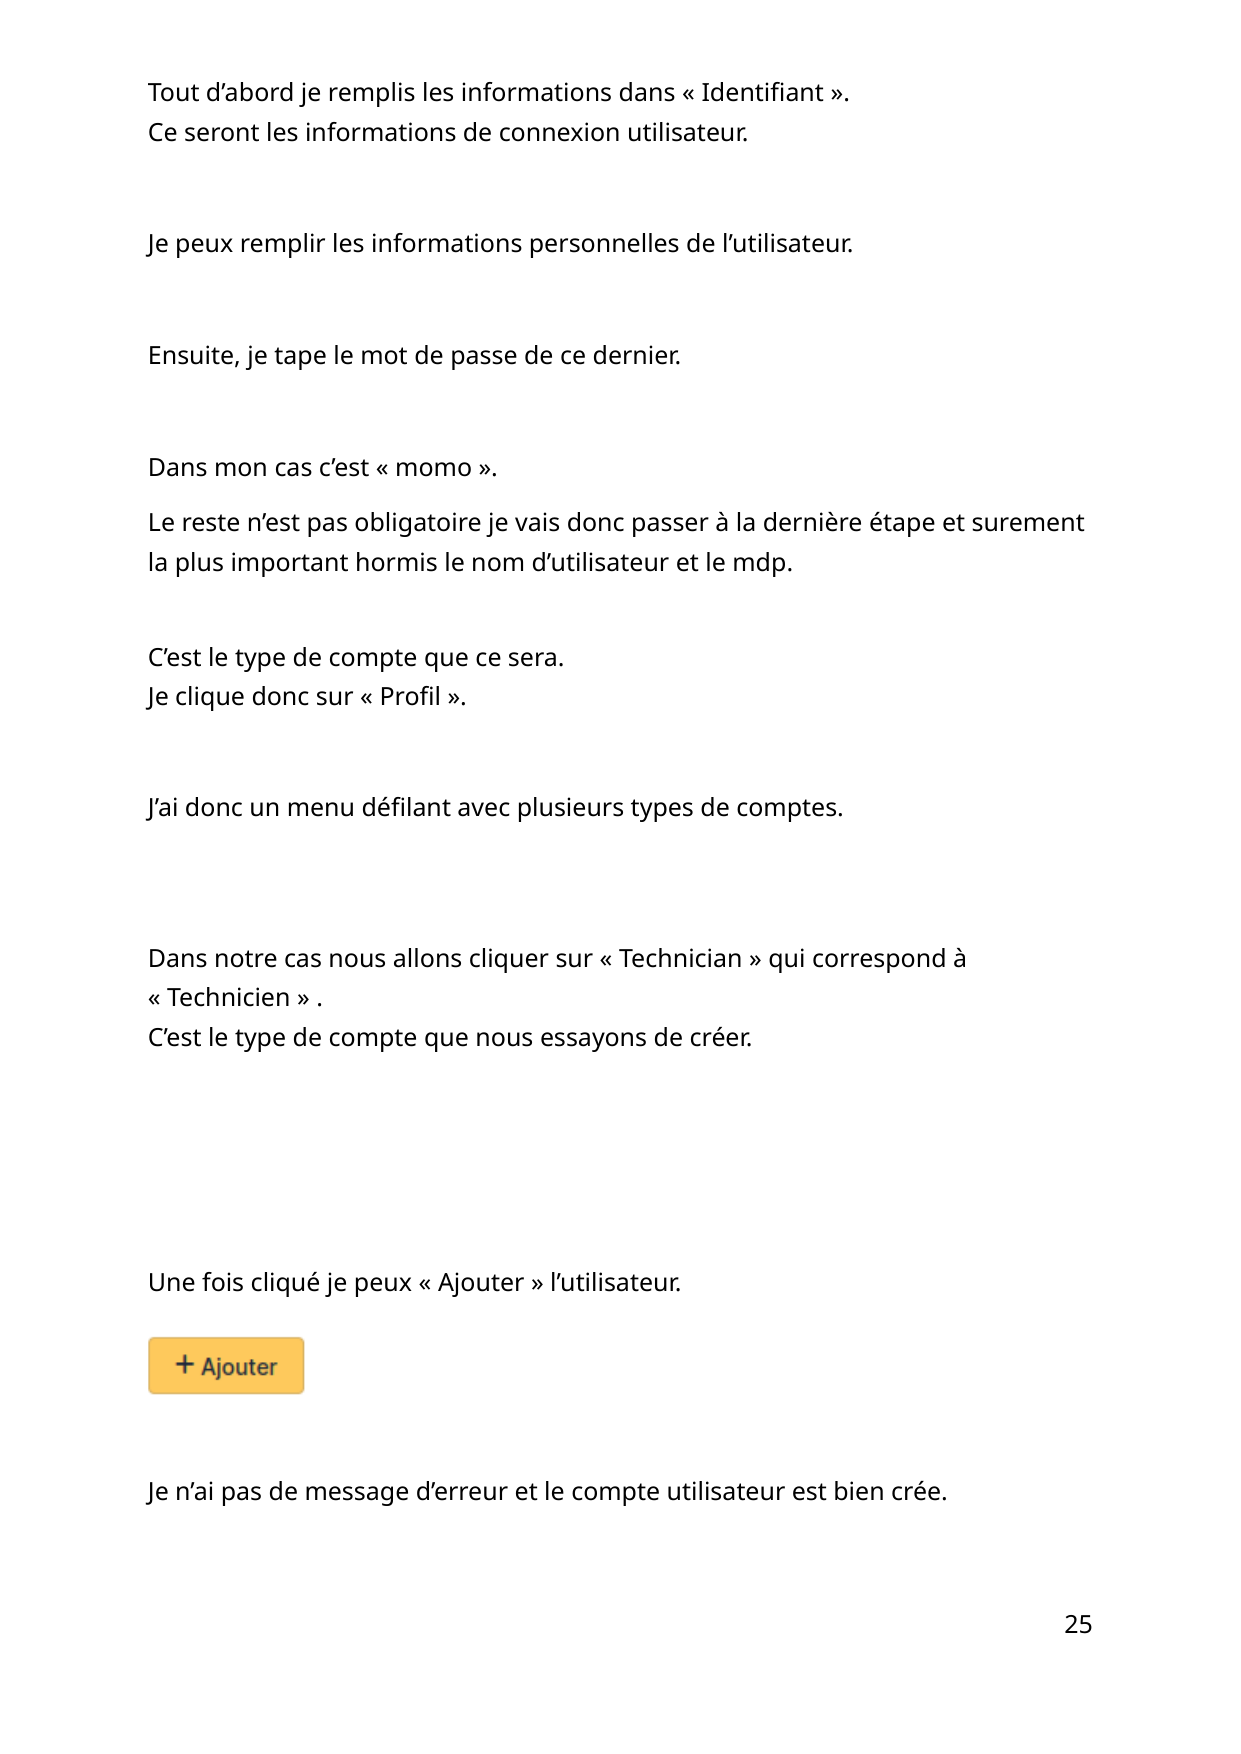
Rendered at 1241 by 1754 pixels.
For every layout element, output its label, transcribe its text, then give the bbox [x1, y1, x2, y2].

text Le reste n’est pas obligatoire je vais donc passer à la dernière étape et surement la plus important hormis le nom d’utilisateur et le mdp. [148, 505, 1093, 617]
text Je n’ai pas de message d’erreur et le compte utilisateur est bien crée. [148, 1473, 1093, 1547]
text Une fois cliqué je peux « Ajouter » l’utilisateur. [148, 1265, 1093, 1299]
text Tout d’abord je remplis les informations dans « Identifiant ». Ce seront les informations de connexion utilisateur. [148, 75, 1093, 148]
text Dans notre cas nous allons cliquer sur « Technician » qui correspond à « Technicien » . C’est le type de compte que nous essayons de créer. [148, 941, 1093, 1132]
text J’ai donc un menu défilant avec plusieurs types de comptes. [148, 790, 1093, 863]
text Ensuite, je tape le mot de passe de ce dernier. [148, 337, 1093, 372]
text Je peux remplir les informations personnelles de l’utilisateur. [148, 226, 1093, 260]
text C’est le type de compte que ce sera. Je clique donc sur « Profil ». [148, 639, 1093, 712]
text Dans mon cas c’est « momo ». [148, 449, 1093, 483]
